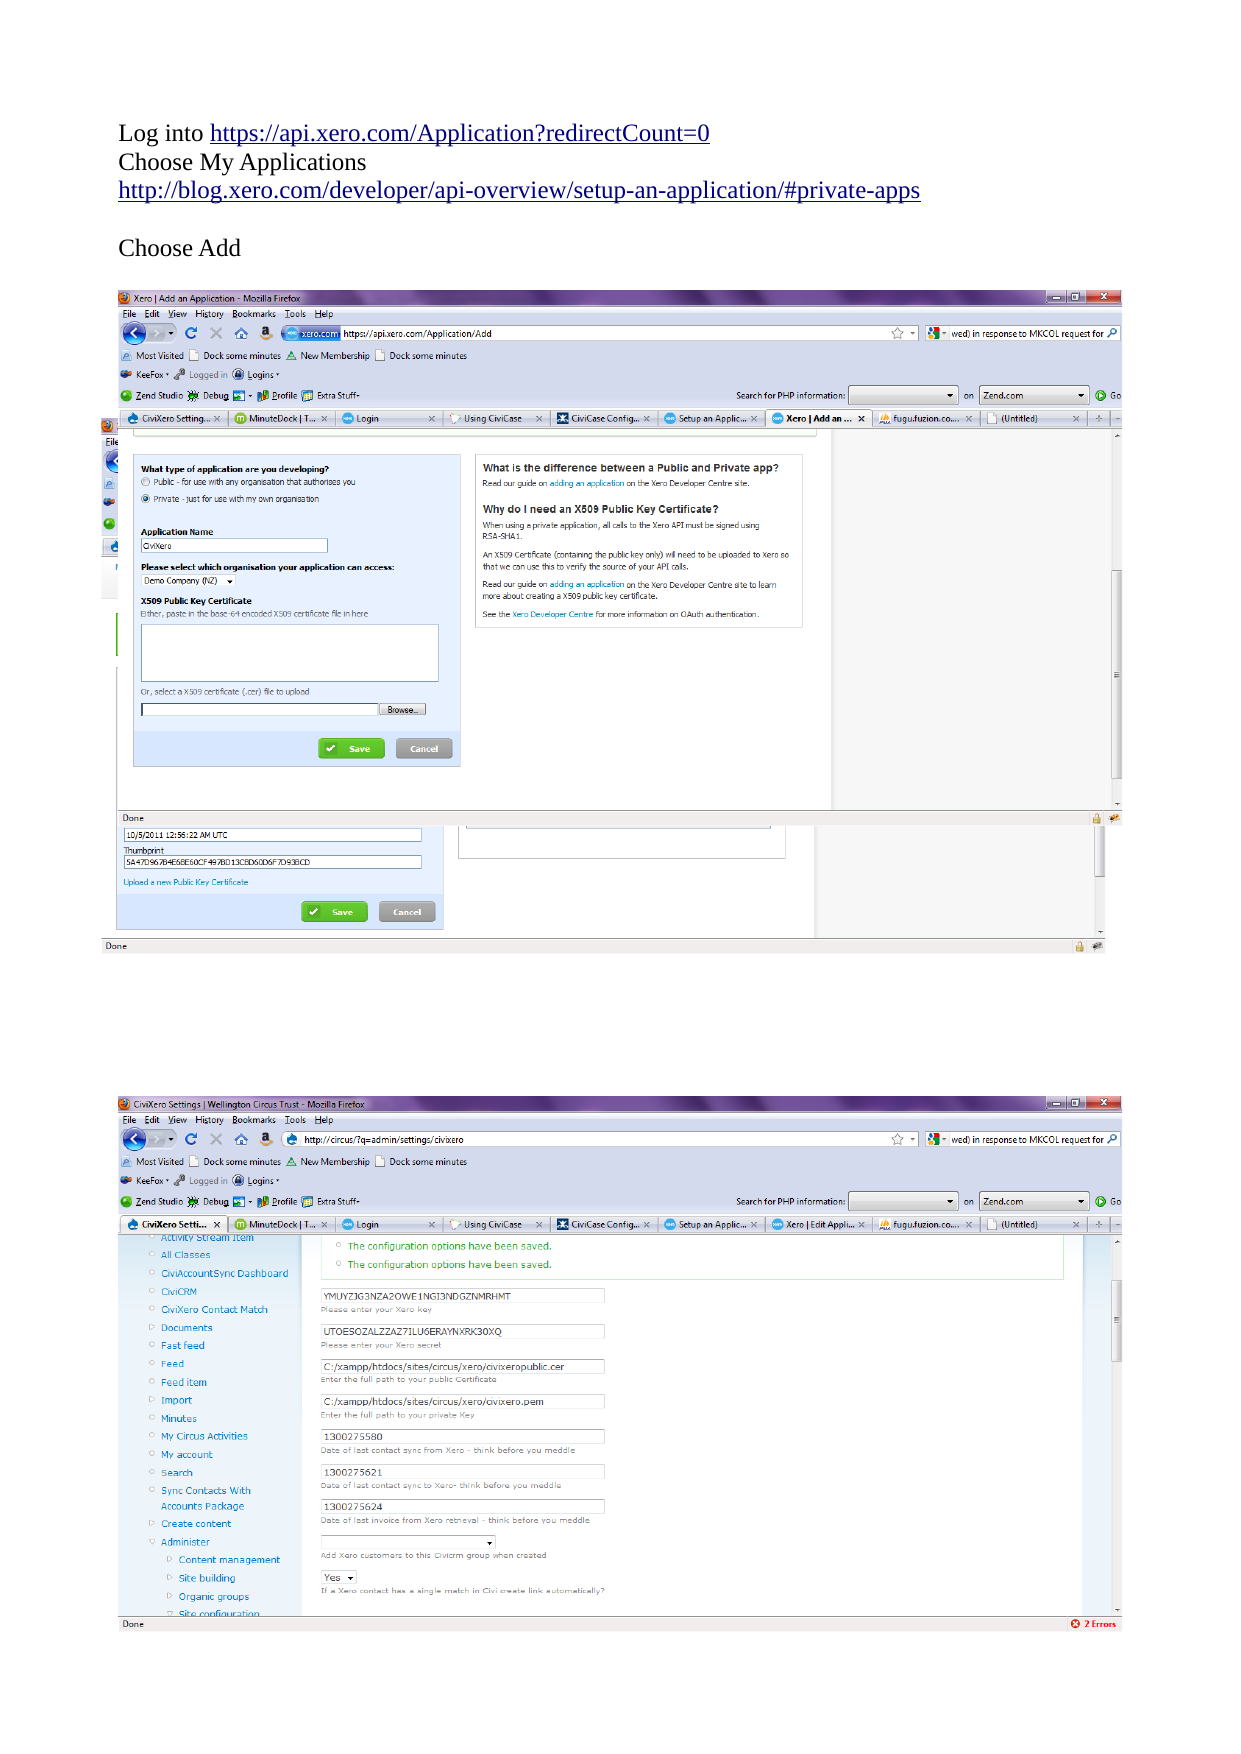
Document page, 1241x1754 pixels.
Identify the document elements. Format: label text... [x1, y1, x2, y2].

text http://blog.xero.com/developer/api-overview/setup-an-application/#private-apps [118, 176, 1122, 204]
picture [101, 290, 1123, 954]
text Log into https://api.xero.com/Application?redirectCount=0 [118, 118, 1122, 147]
picture [118, 1096, 1123, 1632]
text Choose My Applications [118, 147, 1122, 176]
text Choose Add [118, 233, 1122, 262]
